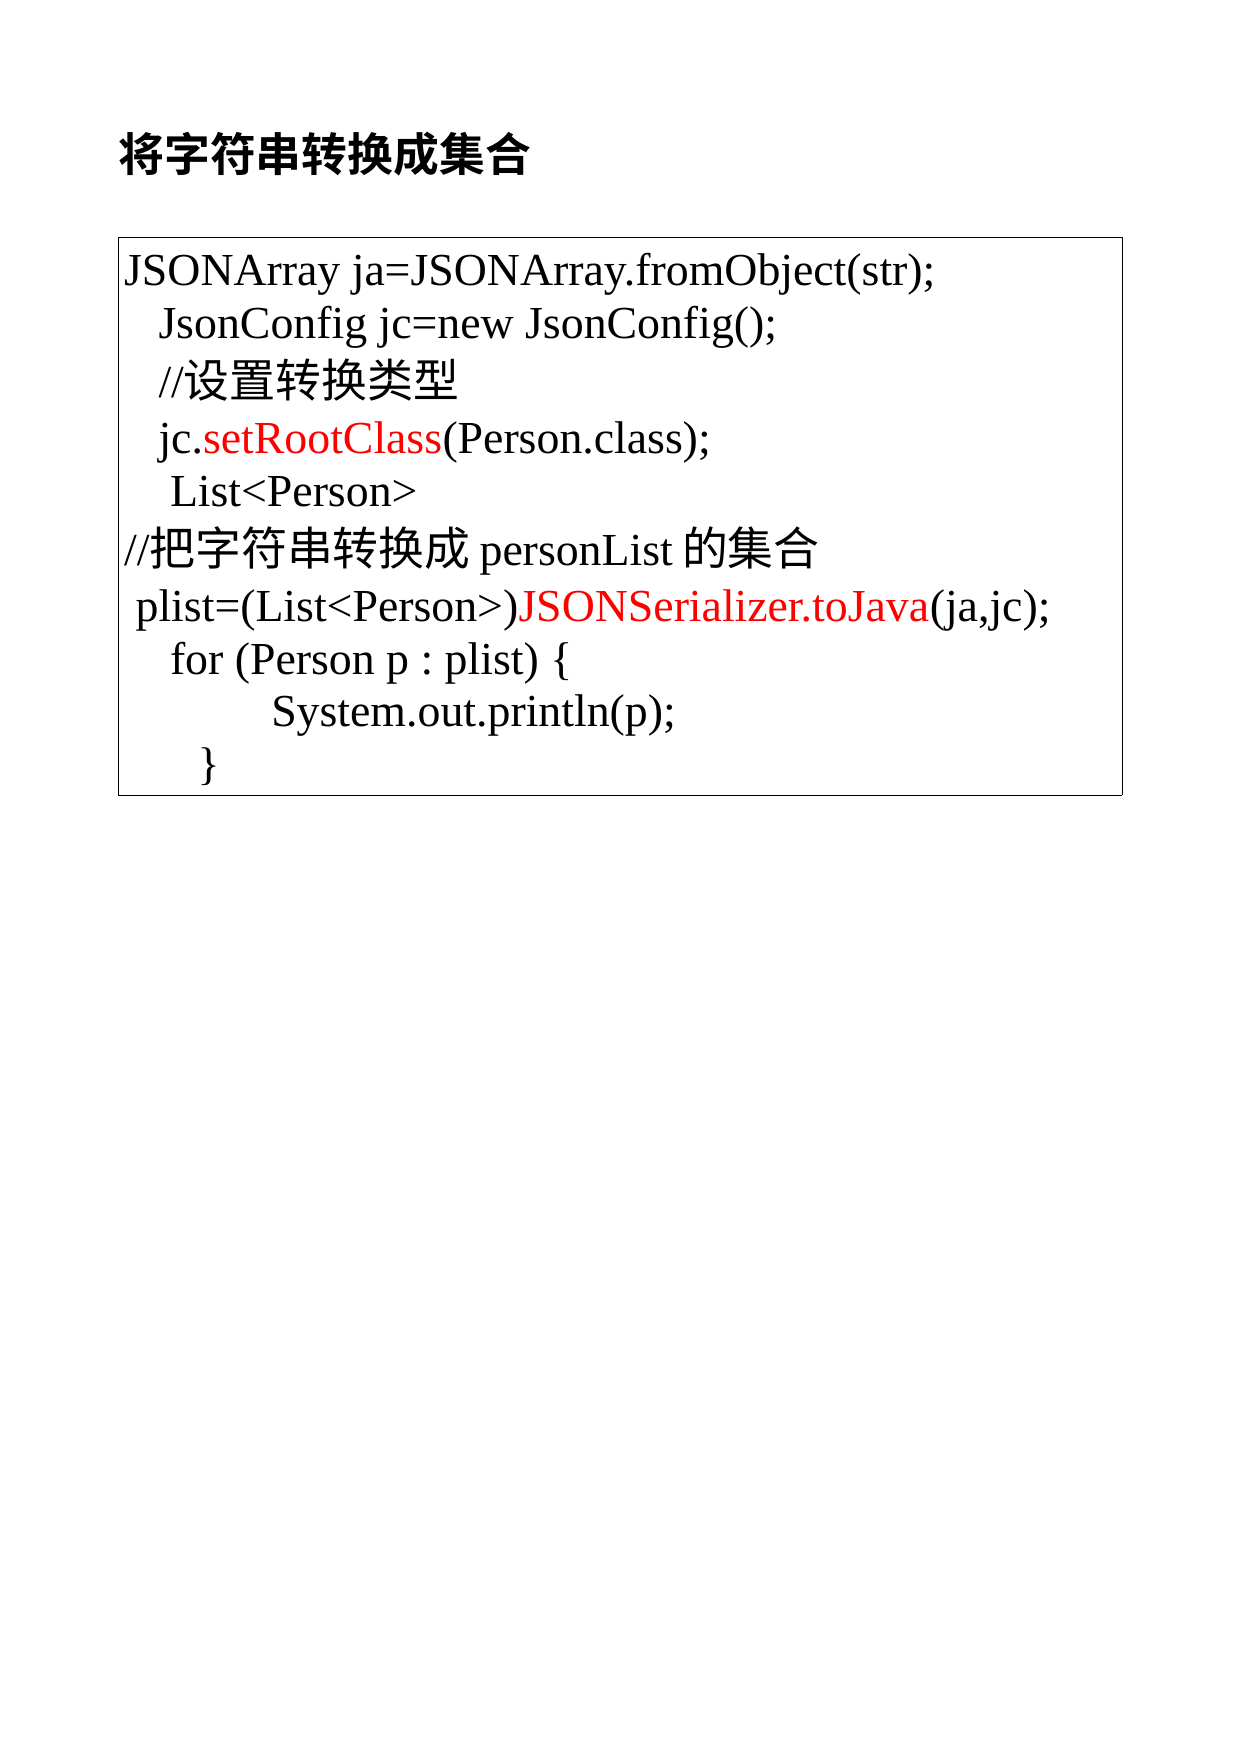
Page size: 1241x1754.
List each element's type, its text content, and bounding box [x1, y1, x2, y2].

text 将字符串转换成集合 [118, 118, 1122, 184]
table_header JSONArray ja=JSONArray.fromObject(str); JsonConfig jc=new JsonConfig(); //设置转换类型 jc.setRootClass(Person.class); List<Person> //把字符串转换成personList的集合 plist=(List<Person>)JSONSerializer.toJava(ja,jc); for (Person p : plist) { System.out.println(p); } [119, 238, 1122, 795]
